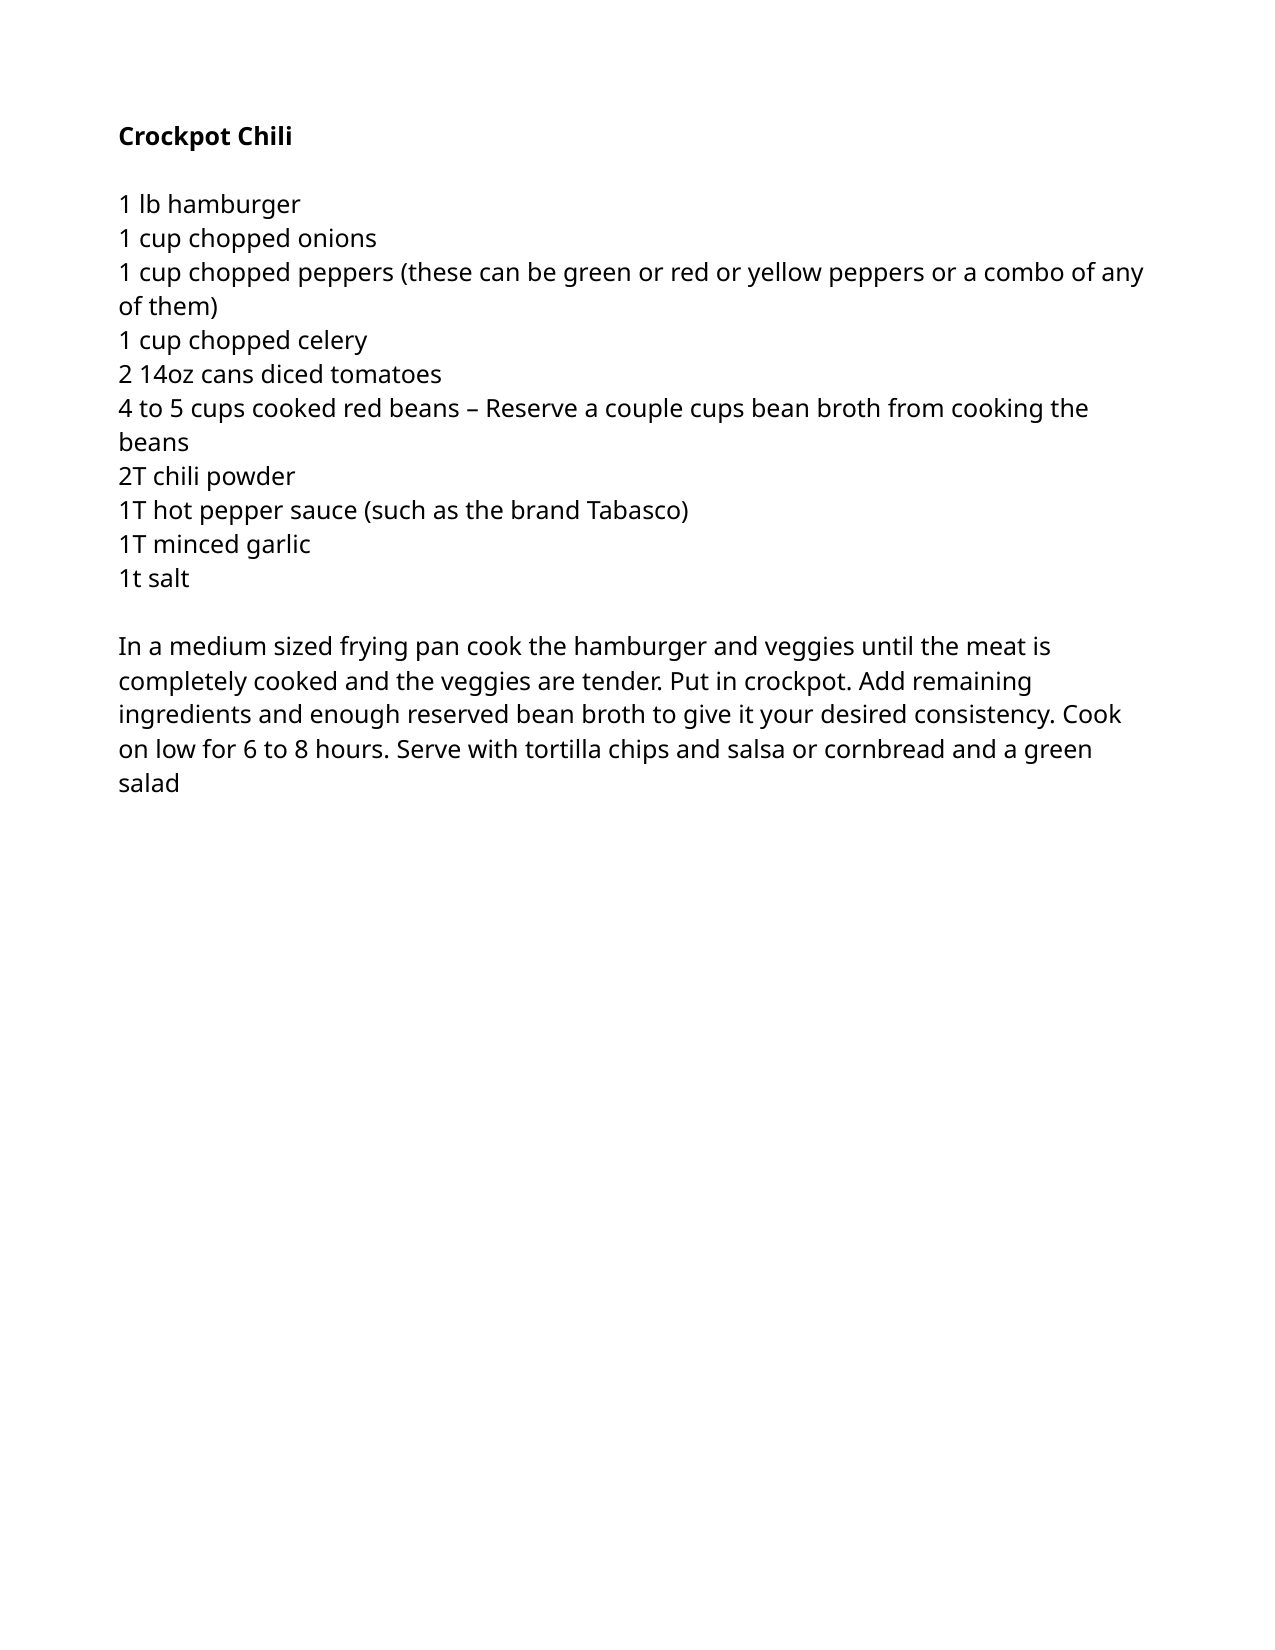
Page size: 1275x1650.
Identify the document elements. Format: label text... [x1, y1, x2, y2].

text Crockpot Chili 1 lb hamburger 1 cup chopped onions 1 cup chopped peppers (these can be green or red or yellow peppers or a combo of any of them) 1 cup chopped celery 2 14oz cans diced tomatoes 4 to 5 cups cooked red beans – Reserve a couple cups bean broth from cooking the beans 2T chili powder 1T hot pepper sauce (such as the brand Tabasco) 1T minced garlic 1t salt In a medium sized frying pan cook the hamburger and veggies until the meat is completely cooked and the veggies are tender. Put in crockpot. Add remaining ingredients and enough reserved bean broth to give it your desired consistency. Cook on low for 6 to 8 hours. Serve with tortilla chips and salsa or cornbread and a green salad [118, 118, 1157, 799]
